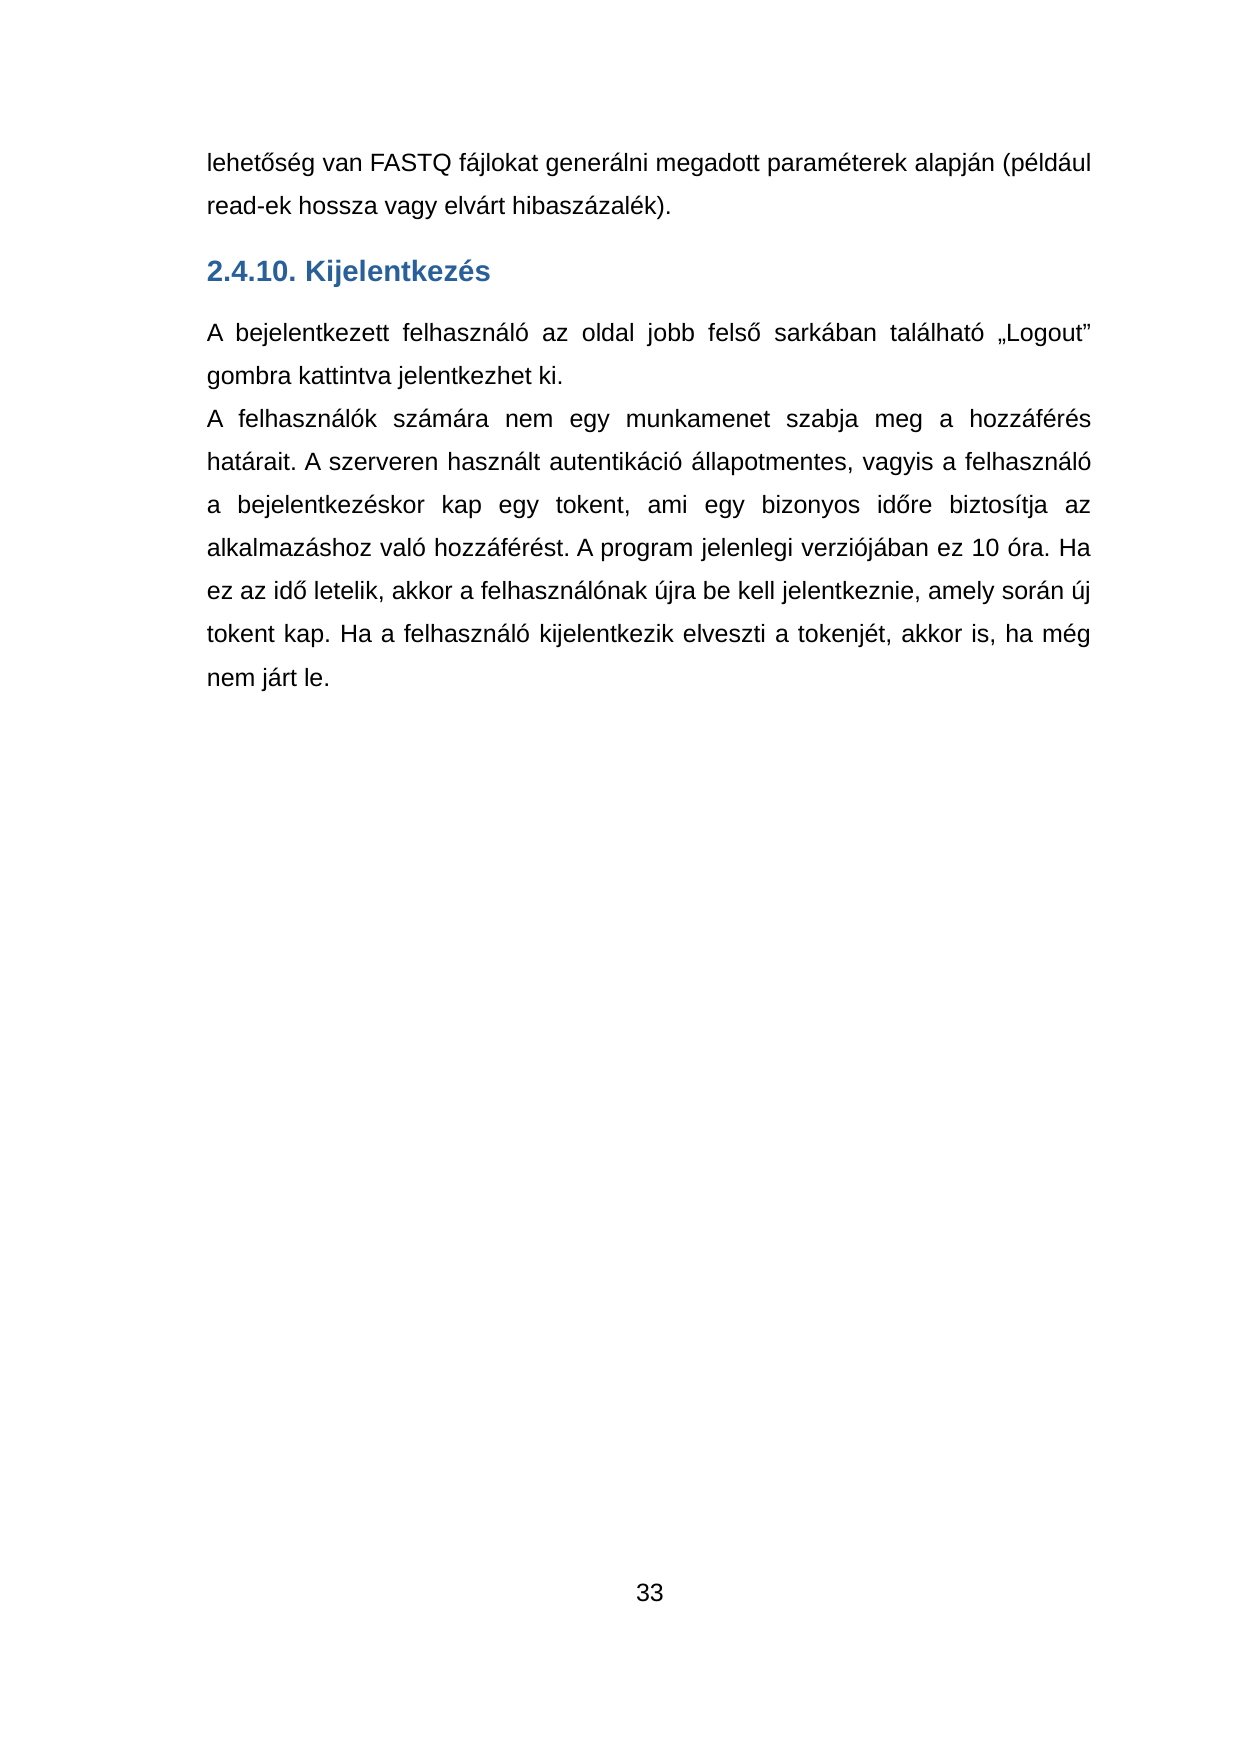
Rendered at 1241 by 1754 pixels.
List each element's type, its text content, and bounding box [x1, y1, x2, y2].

text lehetőség van FASTQ fájlokat generálni megadott paraméterek alapján (például read-ek hossza vagy elvárt hibaszázalék). [207, 148, 1093, 219]
text A bejelentkezett felhasználó az oldal jobb felső sarkában található „Logout” gombra kattintva jelentkezhet ki. [207, 317, 1093, 389]
text A felhasználók számára nem egy munkamenet szabja meg a hozzáférés határait. A szerveren használt autentikáció állapotmentes, vagyis a felhasználó a bejelentkezéskor kap egy tokent, ami egy bizonyos időre biztosítja az alkalmazáshoz való hozzáférést. A program jelenlegi verziójában ez 10 óra. Ha ez az idő letelik, akkor a felhasználónak újra be kell jelentkeznie, amely során új tokent kap. Ha a felhasználó kijelentkezik elveszti a tokenjét, akkor is, ha még nem járt le. [207, 404, 1093, 691]
subtitle Kijelentkezés [207, 254, 1093, 288]
